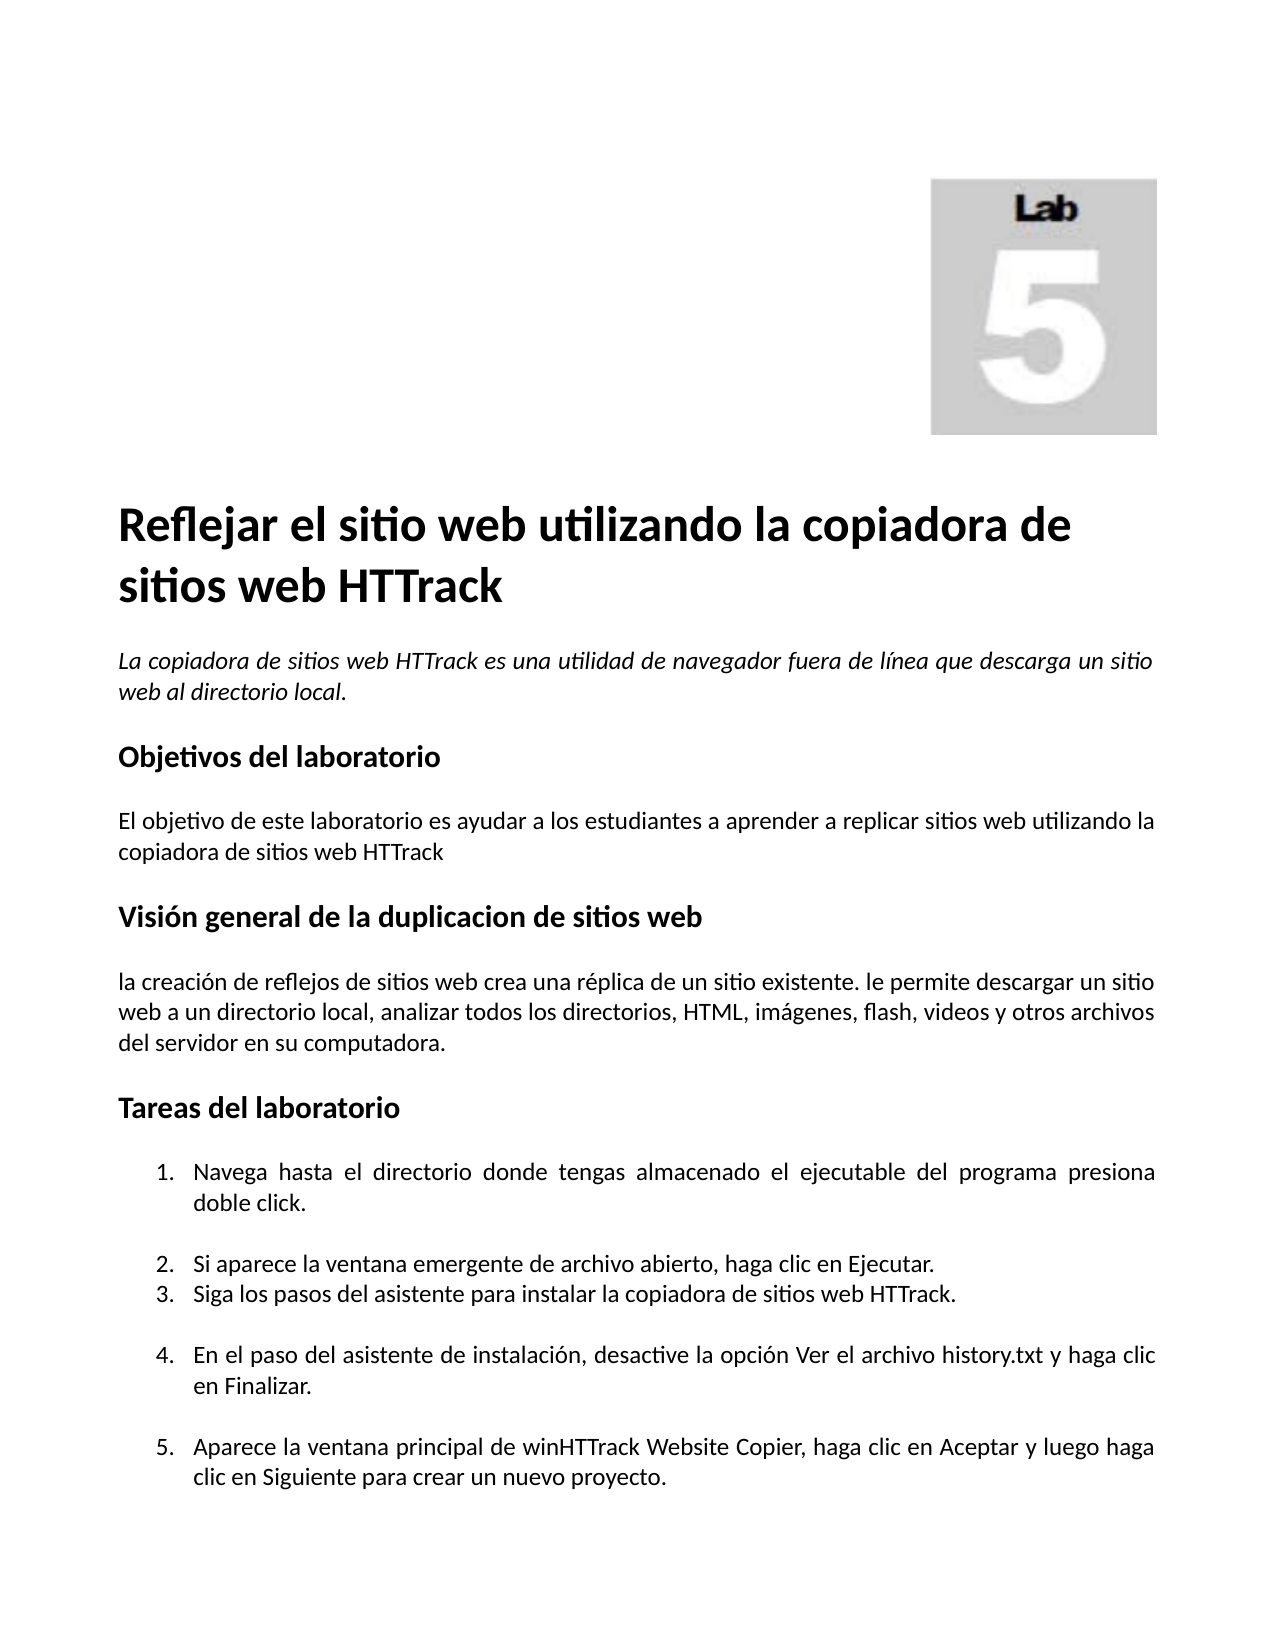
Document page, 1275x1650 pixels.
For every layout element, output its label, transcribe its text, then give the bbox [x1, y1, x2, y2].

text El objetivo de este laboratorio es ayudar a los estudiantes a aprender a replicar sitios web utilizando la copiadora de sitios web HTTrack [118, 805, 1157, 866]
list Aparece la ventana principal de winHTTrack Website Copier, haga clic en Aceptar y luego haga clic en Siguiente para crear un nuevo proyecto. [156, 1431, 1157, 1492]
picture [930, 176, 1157, 435]
list En el paso del asistente de instalación, desactive la opción Ver el archivo history.txt y haga clic en Finalizar. [156, 1339, 1157, 1401]
text La copiadora de sitios web HTTrack es una utilidad de navegador fuera de línea que descarga un sitio web al directorio local. [118, 645, 1157, 706]
text Reflejar el sitio web utilizando la copiadora de sitios web HTTrack [118, 493, 1157, 615]
list Siga los pasos del asistente para instalar la copiadora de sitios web HTTrack. [156, 1278, 1157, 1309]
text la creación de reflejos de sitios web crea una réplica de un sitio existente. le permite descargar un sitio web a un directorio local, analizar todos los directorios, HTML, imágenes, flash, videos y otros archivos del servidor en su computadora. [118, 966, 1157, 1057]
text Objetivos del laboratorio [118, 737, 1157, 775]
list Si aparece la ventana emergente de archivo abierto, haga clic en Ejecutar. [156, 1248, 1157, 1278]
text Visión general de la duplicacion de sitios web [118, 897, 1157, 935]
text Tareas del laboratorio [118, 1088, 1157, 1126]
list Navega hasta el directorio donde tengas almacenado el ejecutable del programa presiona doble click. [156, 1156, 1157, 1217]
